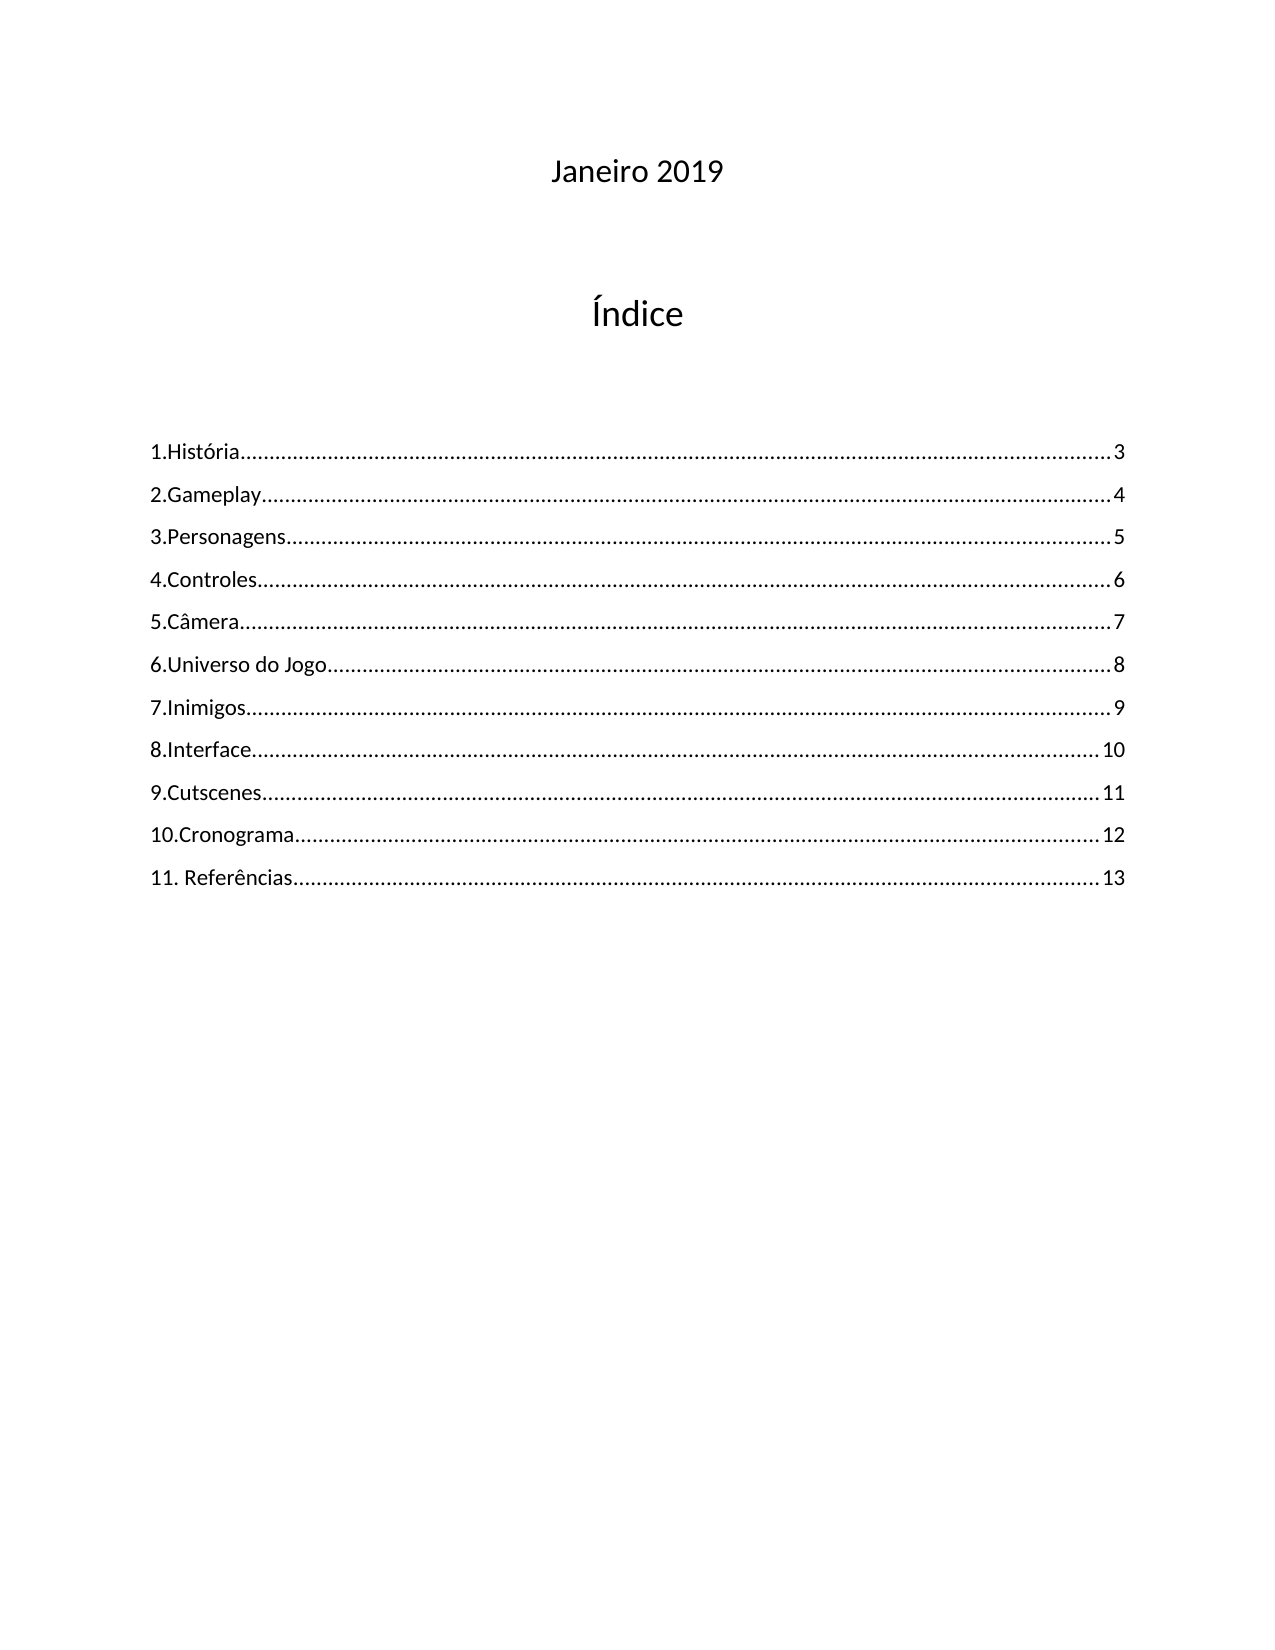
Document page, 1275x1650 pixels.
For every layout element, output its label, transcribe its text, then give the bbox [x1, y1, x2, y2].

text Índice [150, 290, 1125, 336]
text 1.História 3 [150, 437, 1125, 465]
text 2.Gameplay 4 [150, 480, 1125, 508]
text 11. Referências 13 [150, 863, 1125, 891]
text 8.Interface 10 [150, 735, 1125, 763]
text 3.Personagens 5 [150, 522, 1125, 550]
text 7.Inimigos 9 [150, 693, 1125, 721]
text Janeiro 2019 [150, 150, 1125, 191]
text 4.Controles 6 [150, 565, 1125, 593]
text 6.Universo do Jogo 8 [150, 650, 1125, 678]
text 5.Câmera 7 [150, 607, 1125, 636]
text 10.Cronograma 12 [150, 821, 1125, 848]
text 9.Cutscenes 11 [150, 778, 1125, 806]
